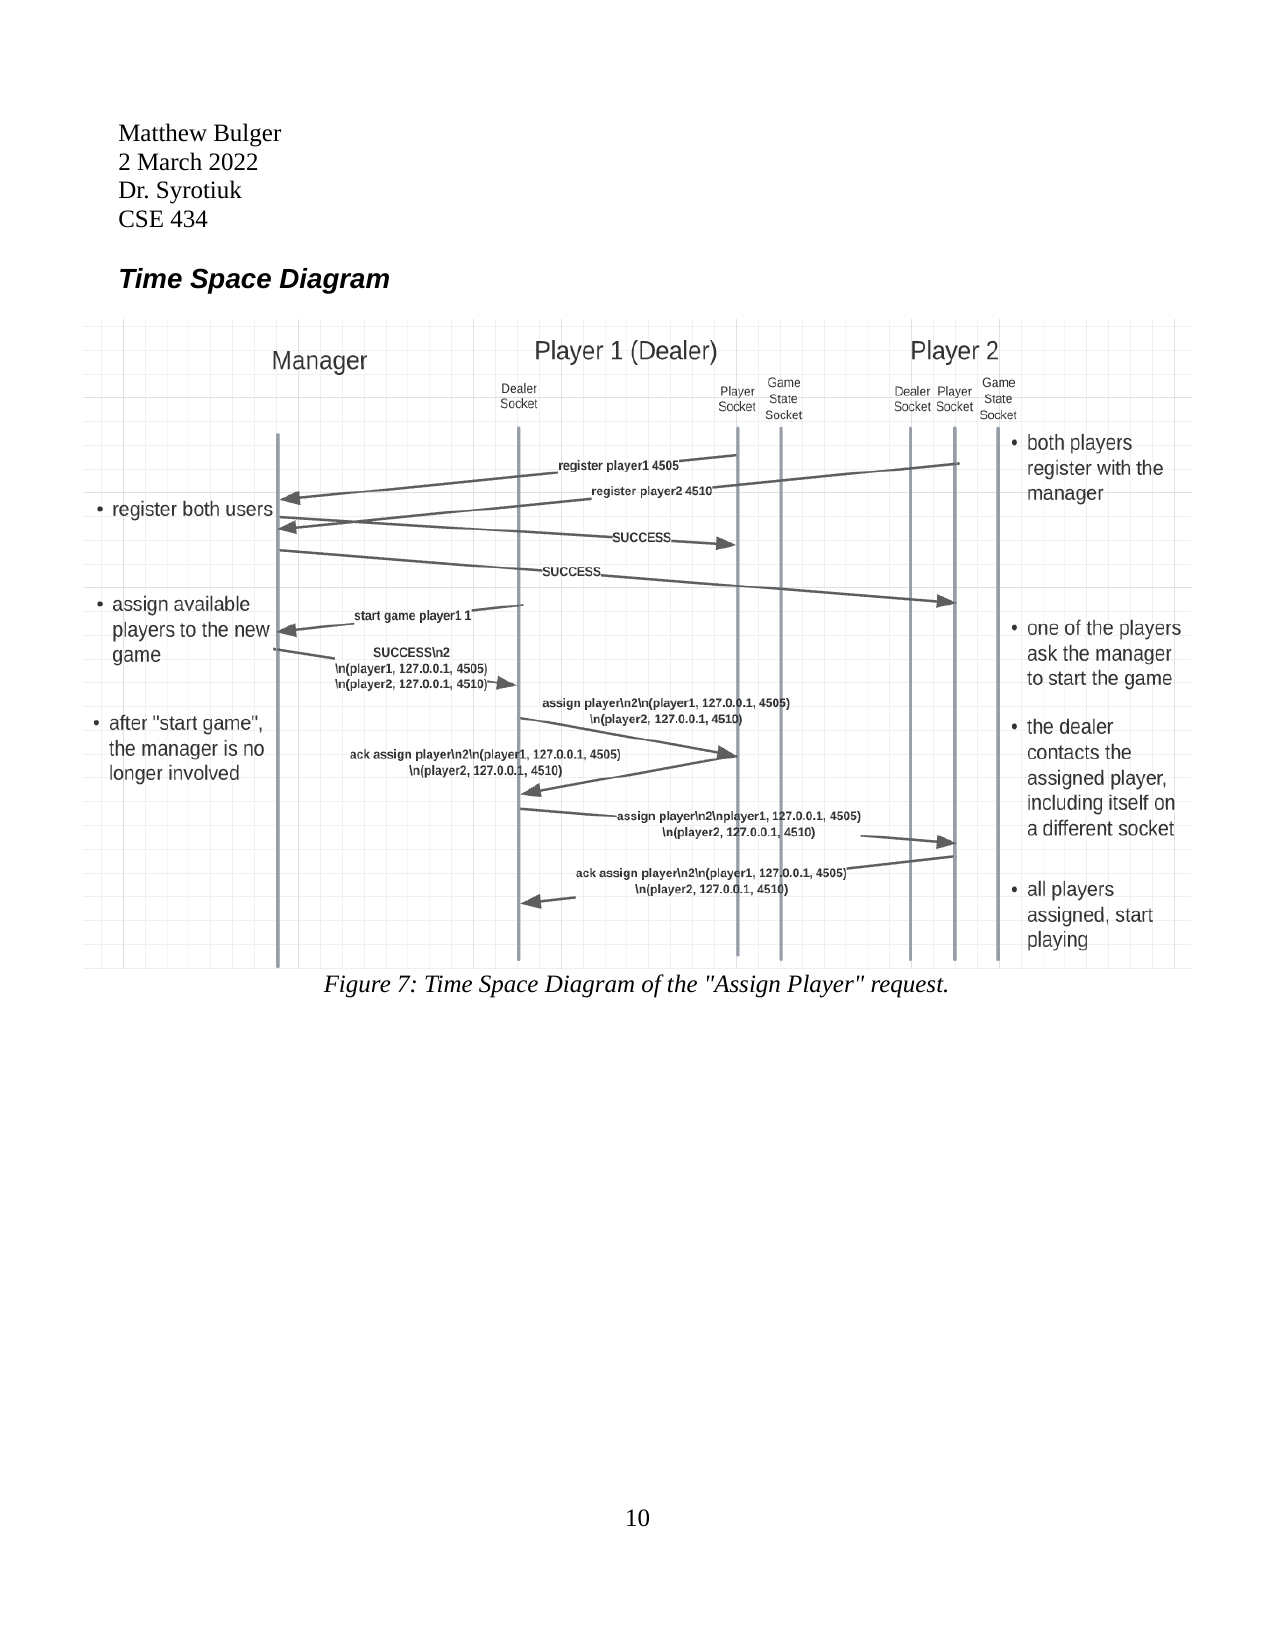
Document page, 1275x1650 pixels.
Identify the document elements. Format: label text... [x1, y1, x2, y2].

text Figure 7: Time Space Diagram of the "Assign Player" request. [119, 969, 1156, 997]
subtitle Time Space Diagram [118, 263, 1157, 294]
picture [83, 319, 1192, 969]
